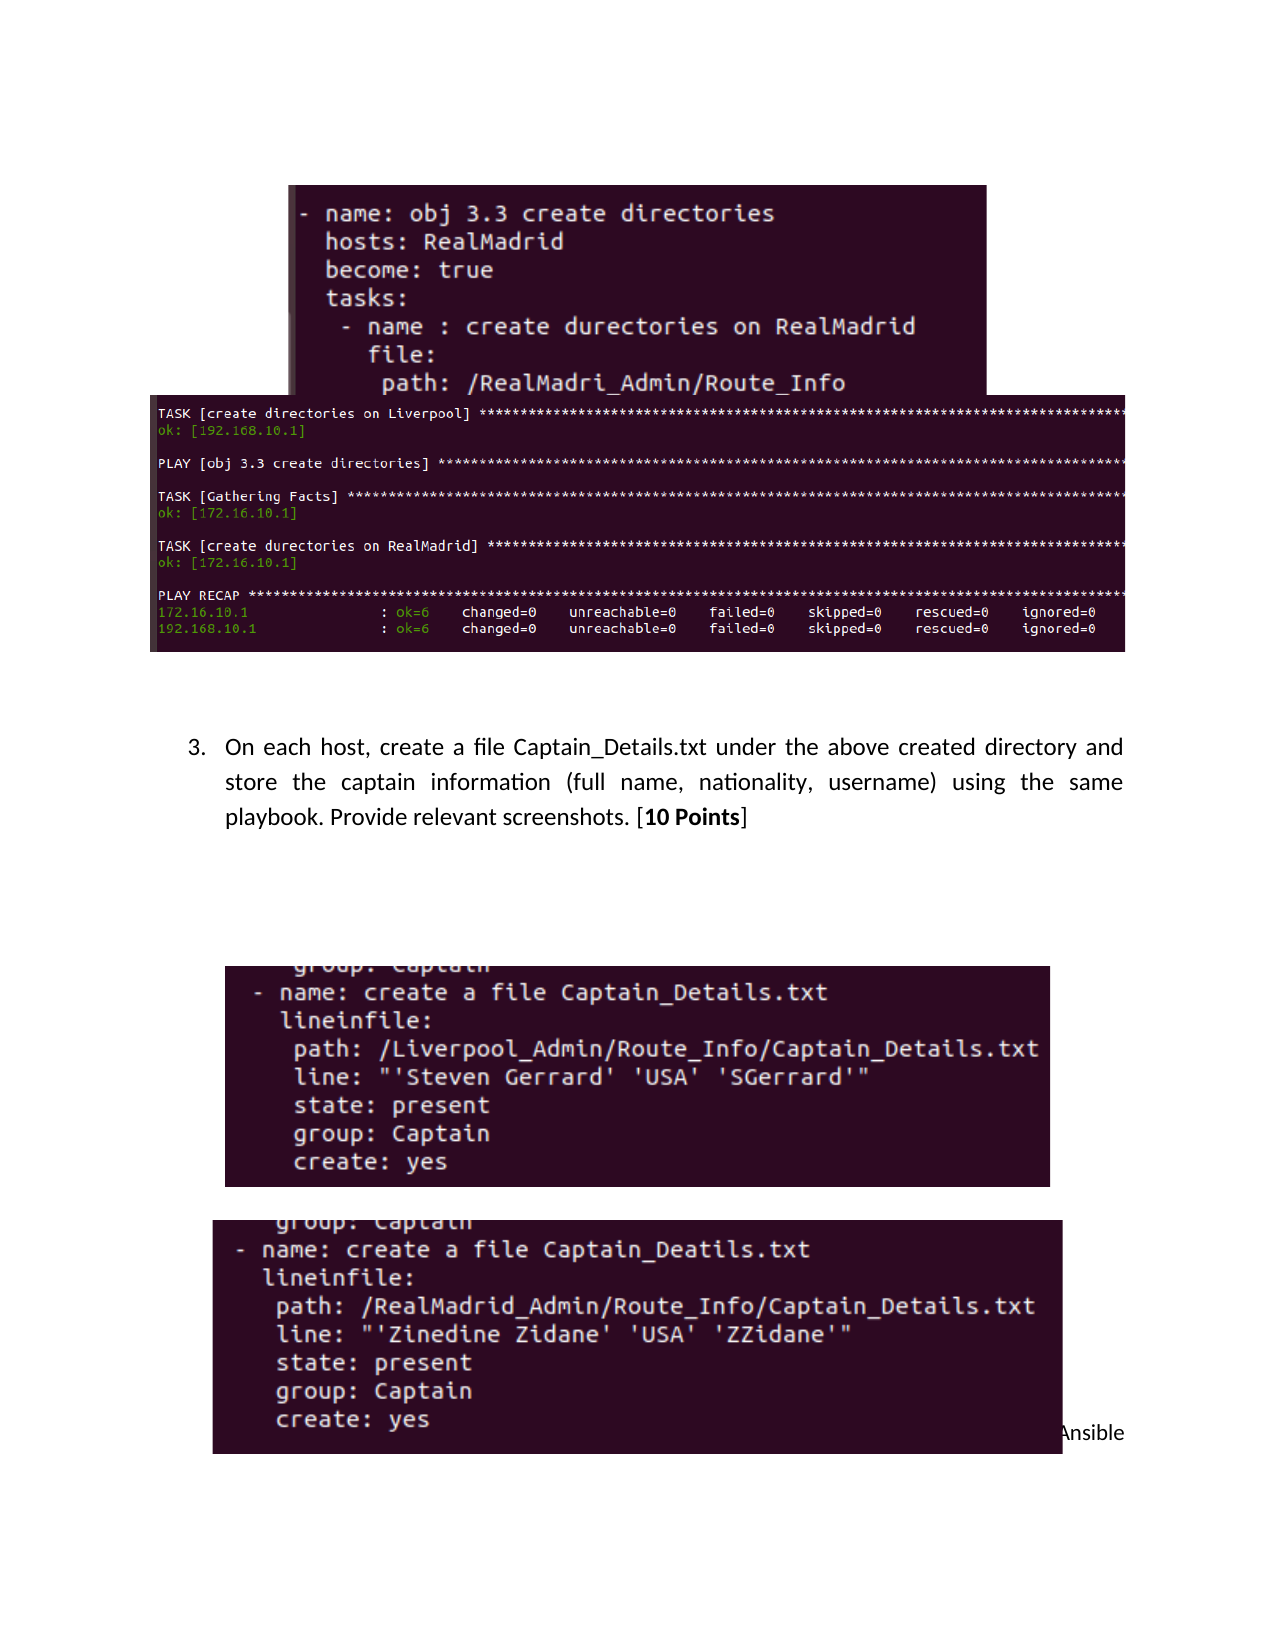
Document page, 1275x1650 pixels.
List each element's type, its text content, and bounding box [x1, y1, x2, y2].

picture [212, 1220, 1063, 1454]
picture [150, 185, 1125, 652]
list On each host, create a file Captain_Details.txt under the above created directory and store the captain information (full name, nationality, username) using the same playbook. Provide relevant screenshots. [10 Points] [187, 731, 1125, 831]
picture [225, 966, 1050, 1187]
